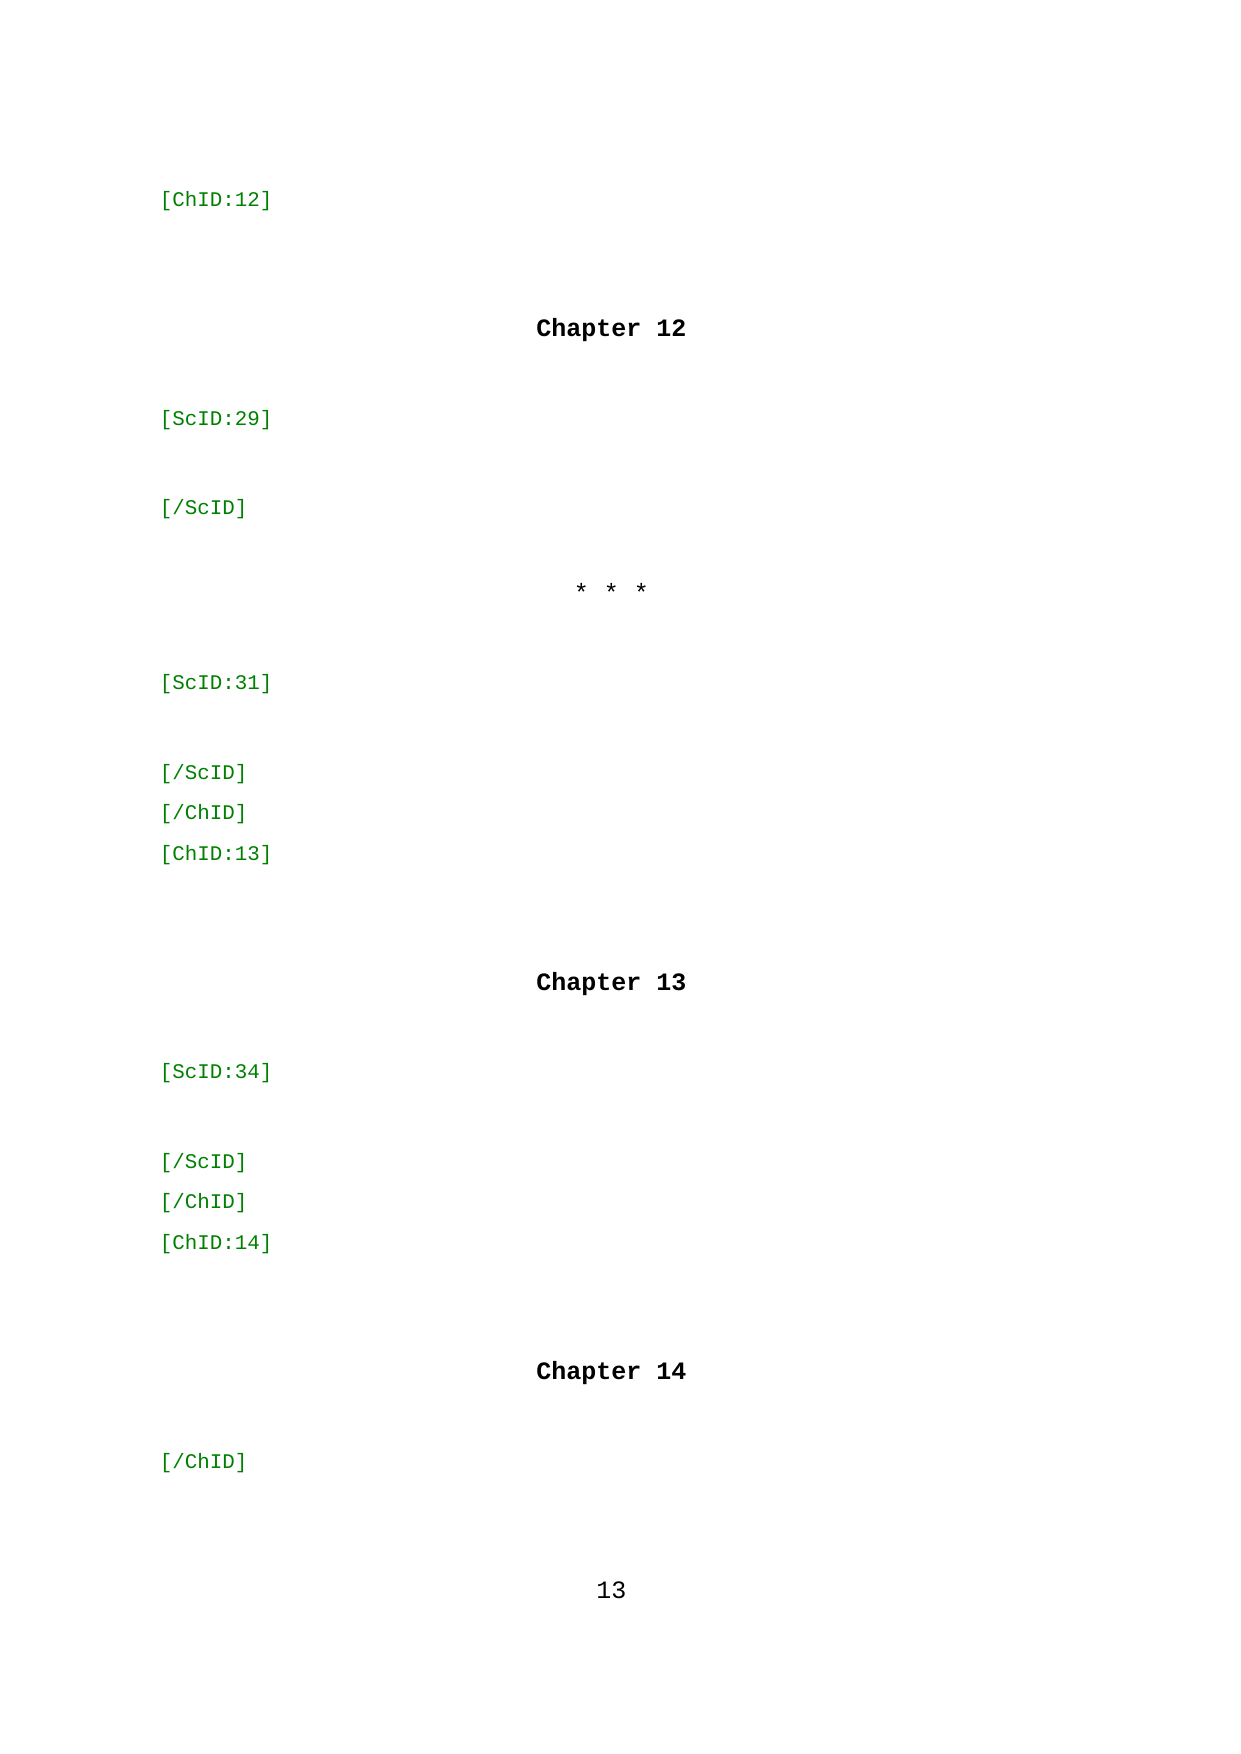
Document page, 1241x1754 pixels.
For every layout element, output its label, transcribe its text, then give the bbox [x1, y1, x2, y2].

subtitle Chapter 13 [159, 970, 1063, 998]
text [ChID:14] [159, 1232, 1063, 1256]
text [ScID:34] [159, 1062, 1063, 1085]
text [ScID:29] [159, 408, 1063, 431]
subtitle Chapter 12 [159, 316, 1063, 344]
text [ScID:31] [159, 672, 1063, 696]
text [/ScID] [159, 497, 1063, 521]
text [/ChID] [159, 1191, 1063, 1215]
text [/ScID] [159, 762, 1063, 785]
text [/ChID] [159, 802, 1063, 826]
subtitle Chapter 14 [159, 1359, 1063, 1387]
text [ChID:12] [159, 189, 1063, 213]
subtitle * * * [159, 581, 1063, 609]
text [/ScID] [159, 1151, 1063, 1174]
text [ChID:13] [159, 843, 1063, 867]
text [/ChID] [159, 1451, 1063, 1474]
